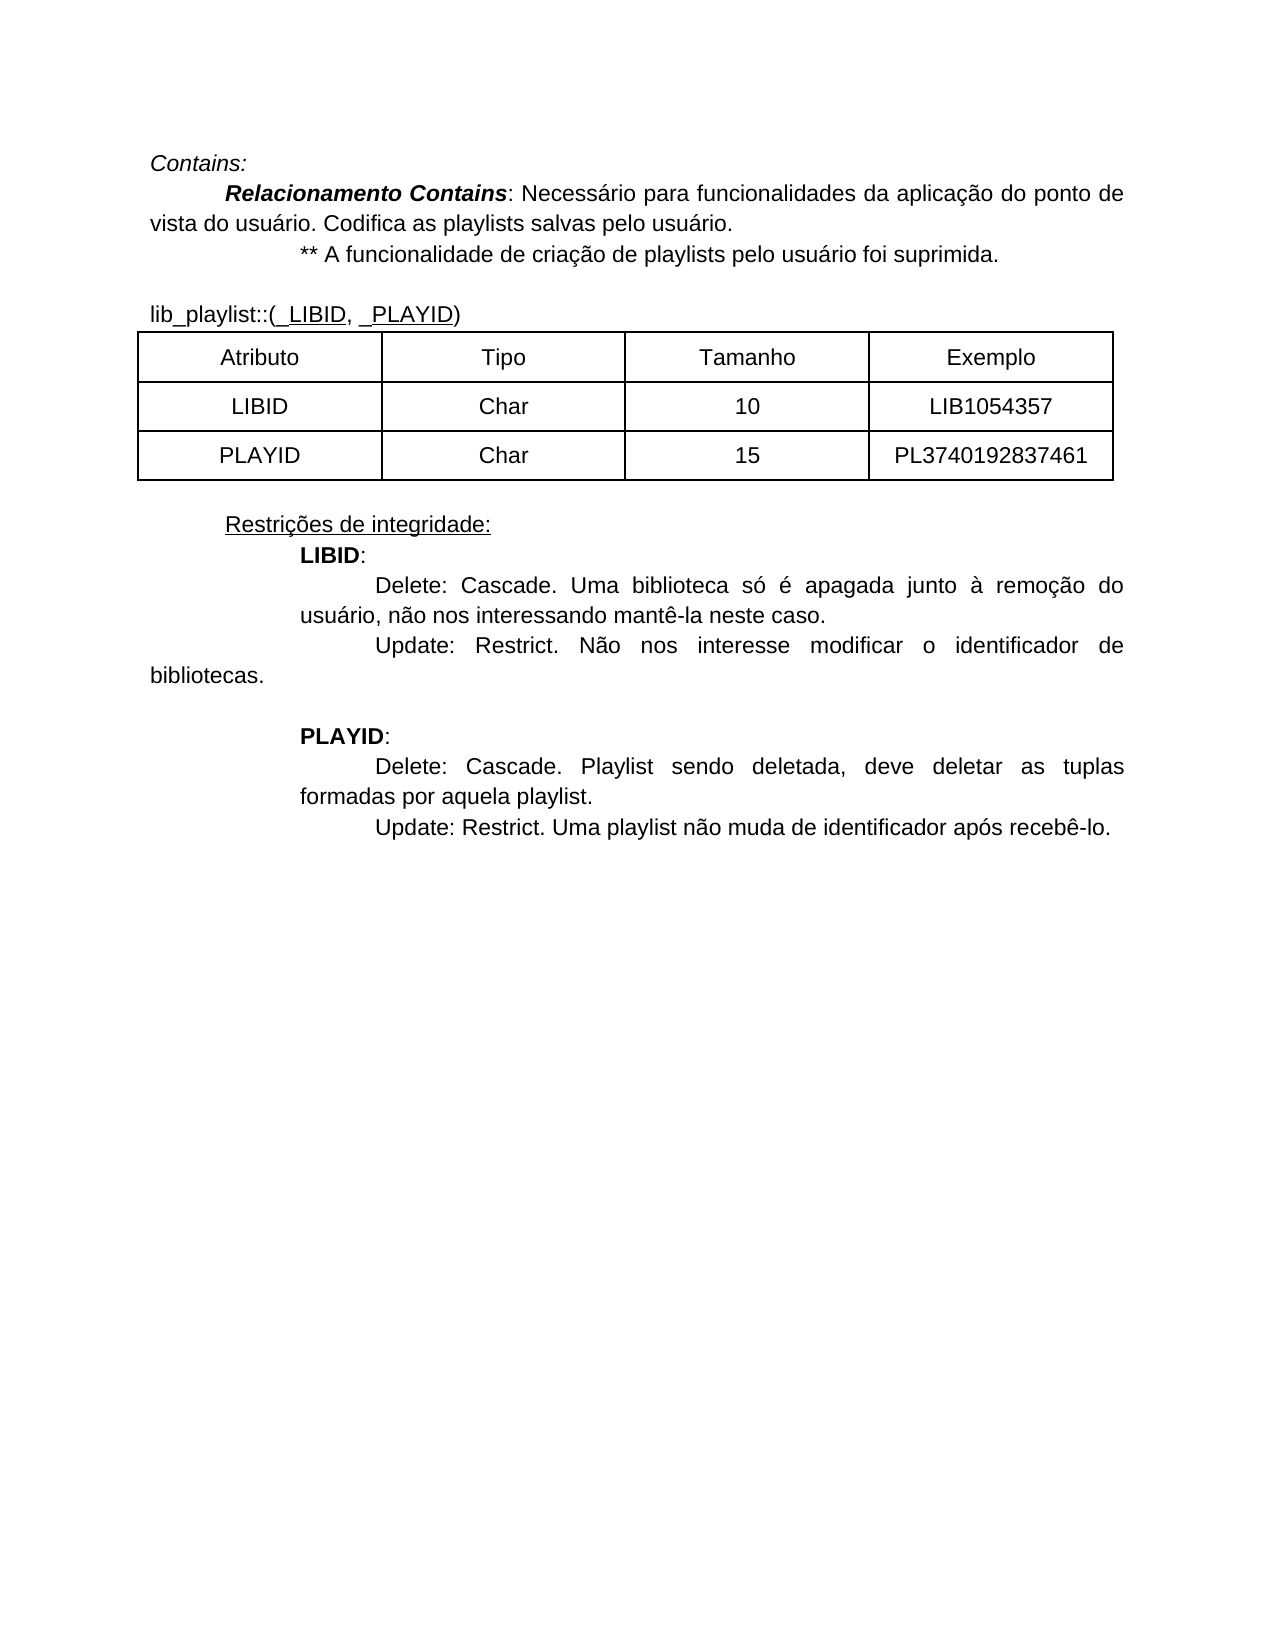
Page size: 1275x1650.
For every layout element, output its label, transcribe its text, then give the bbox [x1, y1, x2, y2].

text Restrições de integridade: [150, 511, 1125, 538]
table_cell Char [383, 383, 624, 430]
text Delete: Cascade. Uma biblioteca só é apagada junto à remoção do usuário, não nos interessando mantê-la neste caso. [300, 572, 1125, 628]
text ** A funcionalidade de criação de playlists pelo usuário foi suprimida. [150, 241, 1125, 267]
table_cell Char [383, 432, 624, 479]
table_cell LIB1054357 [870, 383, 1112, 430]
text LIBID: [150, 542, 1125, 568]
text Contains: [150, 150, 1125, 176]
text Update: Restrict. Não nos interesse modificar o identificador de bibliotecas. [150, 632, 1125, 689]
table_header Atributo [139, 333, 381, 381]
table_header Exemplo [870, 333, 1112, 381]
table_cell LIBID [139, 383, 381, 430]
table_cell 15 [626, 432, 868, 479]
table_header Tipo [383, 333, 624, 381]
table_header Tamanho [626, 333, 868, 381]
text Delete: Cascade. Playlist sendo deletada, deve deletar as tuplas formadas por aquela playlist. [300, 753, 1125, 809]
text Update: Restrict. Uma playlist não muda de identificador após recebê-lo. [150, 813, 1125, 840]
table_cell PLAYID [139, 432, 381, 479]
text Relacionamento Contains: Necessário para funcionalidades da aplicação do ponto de vista do usuário. Codifica as playlists salvas pelo usuário. [150, 180, 1125, 237]
text lib_playlist::(_LIBID, _PLAYID) [150, 301, 1125, 327]
table_cell PL3740192837461 [870, 432, 1112, 479]
text PLAYID: [150, 723, 1125, 749]
table_cell 10 [626, 383, 868, 430]
